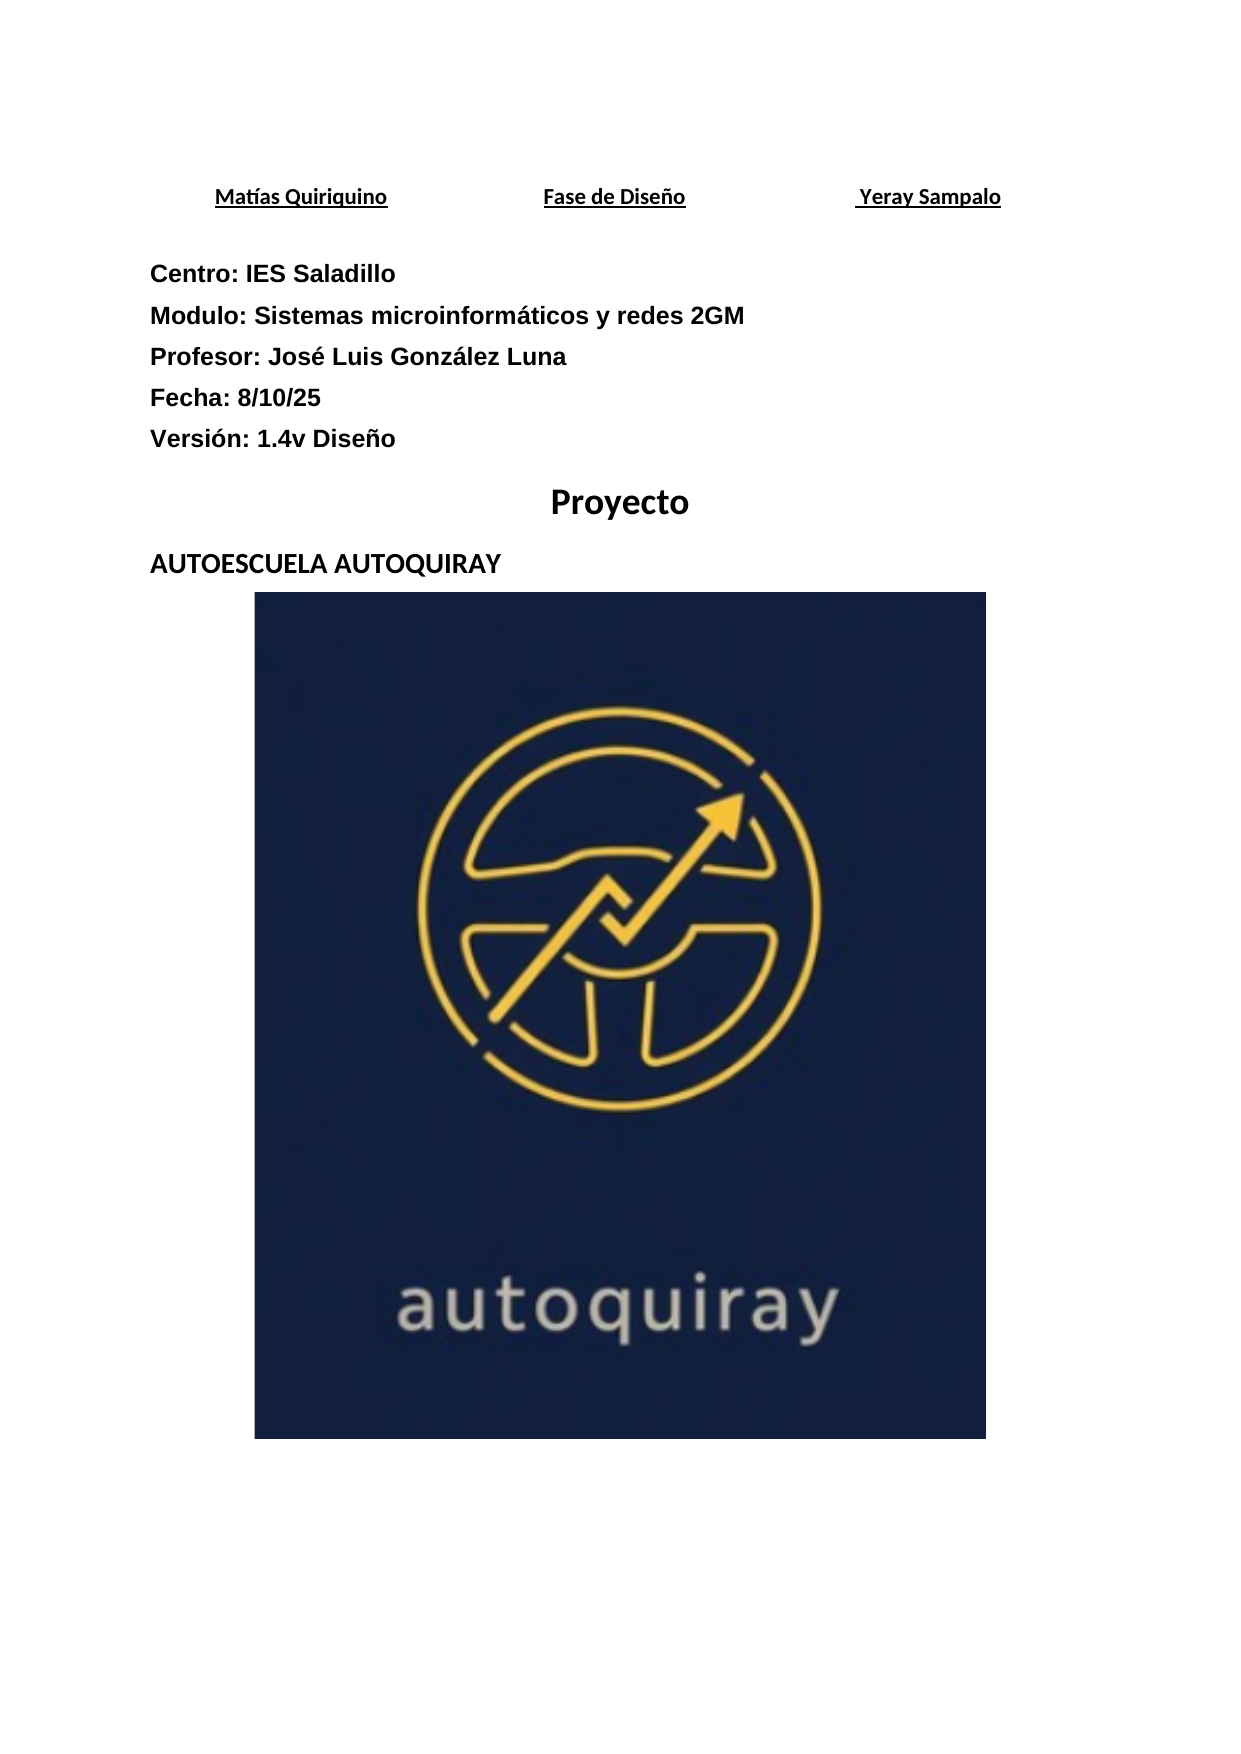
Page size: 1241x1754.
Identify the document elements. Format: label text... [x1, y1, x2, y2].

subtitle Fecha: 8/10/25 [150, 383, 1090, 412]
subtitle Modulo: Sistemas microinformáticos y redes 2GM [150, 301, 1090, 329]
picture [254, 592, 986, 1439]
subtitle AUTOESCUELA AUTOQUIRAY [150, 545, 1090, 580]
subtitle Versión: 1.4v Diseño [150, 424, 1090, 453]
subtitle Proyecto [150, 478, 1090, 524]
subtitle Centro: IES Saladillo [150, 259, 1090, 288]
subtitle Profesor: José Luis González Luna [150, 342, 1090, 371]
